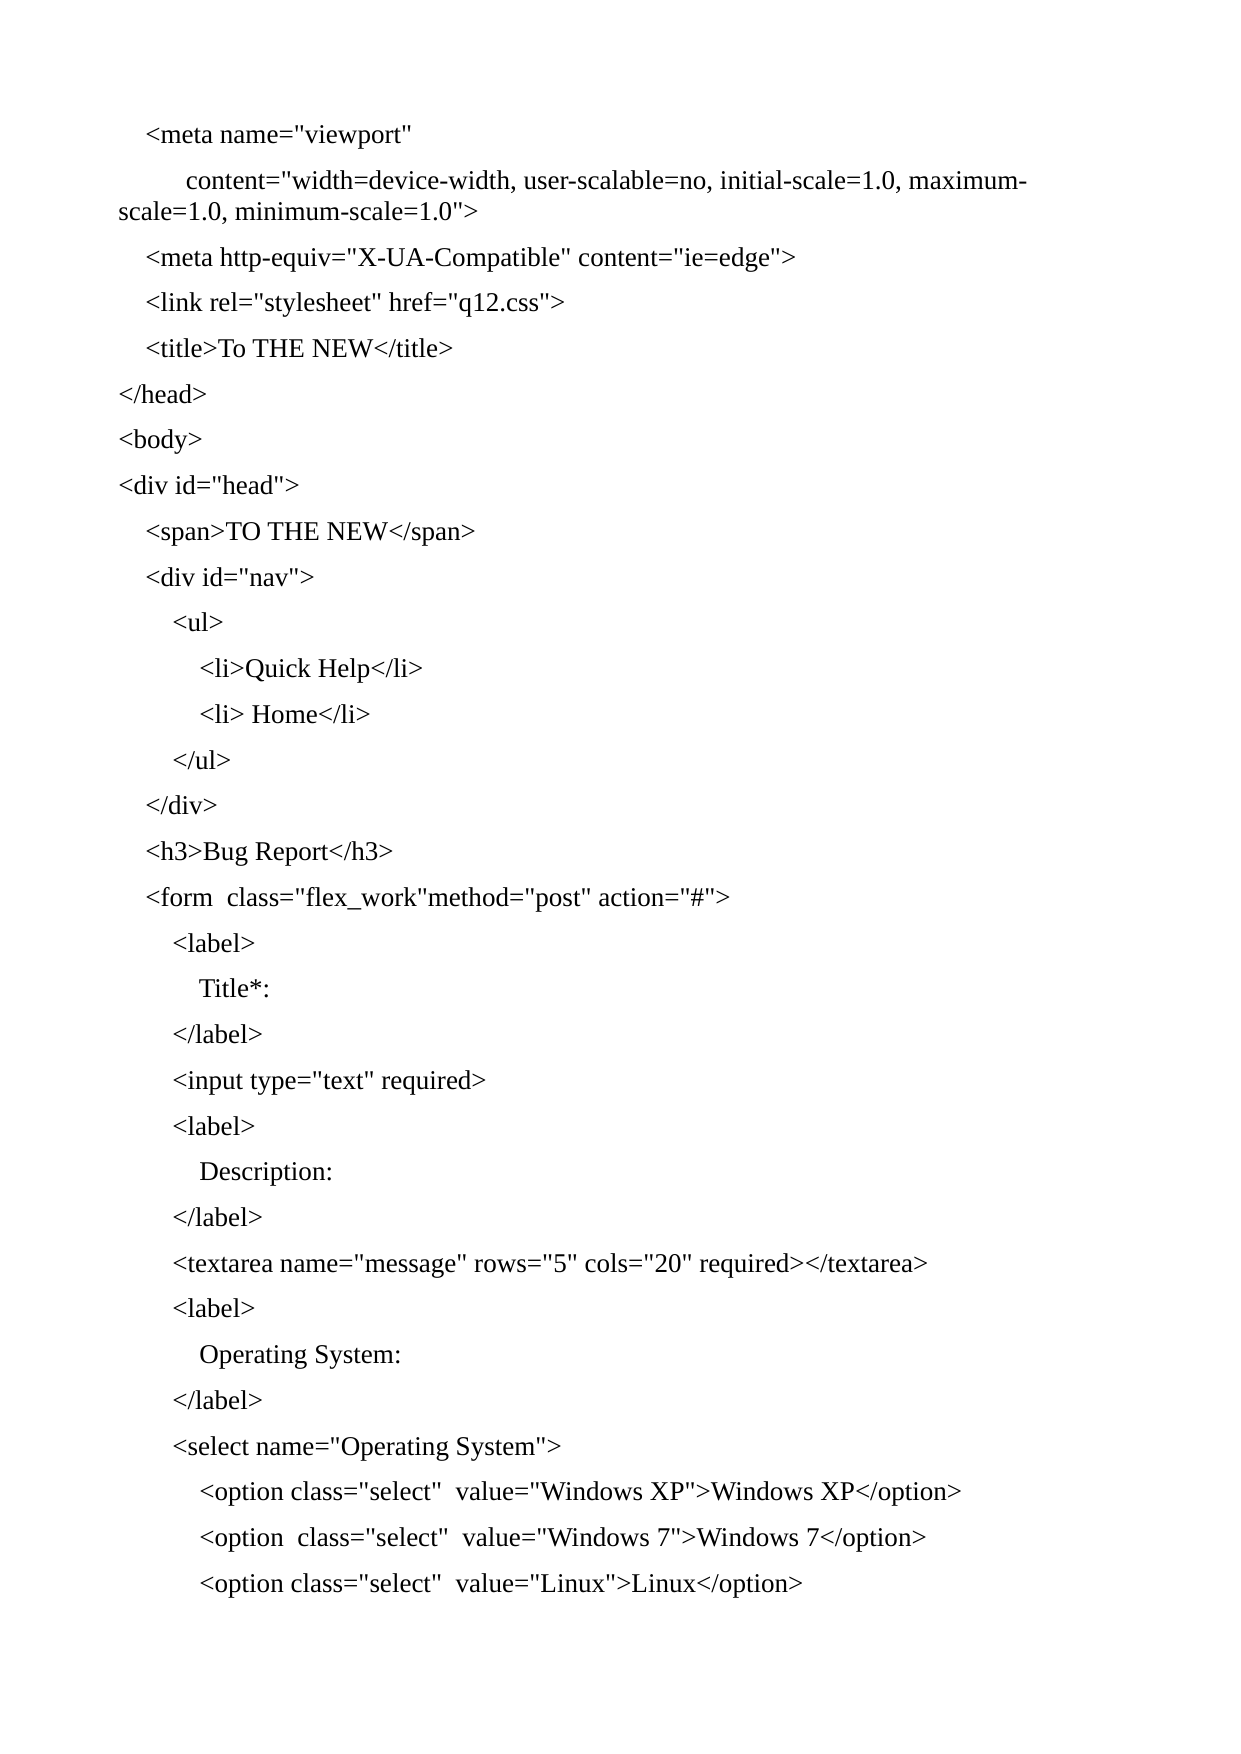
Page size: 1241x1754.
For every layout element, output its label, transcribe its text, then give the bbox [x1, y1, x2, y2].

text <option class="select" value="Windows XP">Windows XP</option> [118, 1475, 1122, 1507]
text <select name="Operating System"> [118, 1430, 1122, 1461]
text Title*: [118, 972, 1122, 1003]
text <textarea name="message" rows="5" cols="20" required></textarea> [118, 1247, 1122, 1278]
text content="width=device-width, user-scalable=no, initial-scale=1.0, maximum-scale=1.0, minimum-scale=1.0"> [118, 164, 1122, 226]
text <meta name="viewport" [118, 118, 1122, 149]
text <li>Quick Help</li> [118, 652, 1122, 683]
text <h3>Bug Report</h3> [118, 835, 1122, 866]
text <ul> [118, 607, 1122, 638]
text <title>To THE NEW</title> [118, 332, 1122, 363]
text <li> Home</li> [118, 698, 1122, 729]
text </ul> [118, 744, 1122, 775]
text <label> [118, 927, 1122, 958]
text <div id="nav"> [118, 561, 1122, 592]
text <form class="flex_work"method="post" action="#"> [118, 881, 1122, 912]
text </label> [118, 1201, 1122, 1232]
text <div id="head"> [118, 469, 1122, 501]
text </label> [118, 1018, 1122, 1049]
text <option class="select" value="Linux">Linux</option> [118, 1567, 1122, 1598]
text <body> [118, 424, 1122, 455]
text <label> [118, 1292, 1122, 1324]
text </head> [118, 378, 1122, 409]
text <input type="text" required> [118, 1064, 1122, 1095]
text Description: [118, 1155, 1122, 1186]
text Operating System: [118, 1338, 1122, 1369]
text </div> [118, 789, 1122, 821]
text <label> [118, 1109, 1122, 1141]
text </label> [118, 1384, 1122, 1415]
text <meta http-equiv="X-UA-Compatible" content="ie=edge"> [118, 241, 1122, 272]
text <span>TO THE NEW</span> [118, 515, 1122, 546]
text <link rel="stylesheet" href="q12.css"> [118, 286, 1122, 318]
text <option class="select" value="Windows 7">Windows 7</option> [118, 1521, 1122, 1552]
